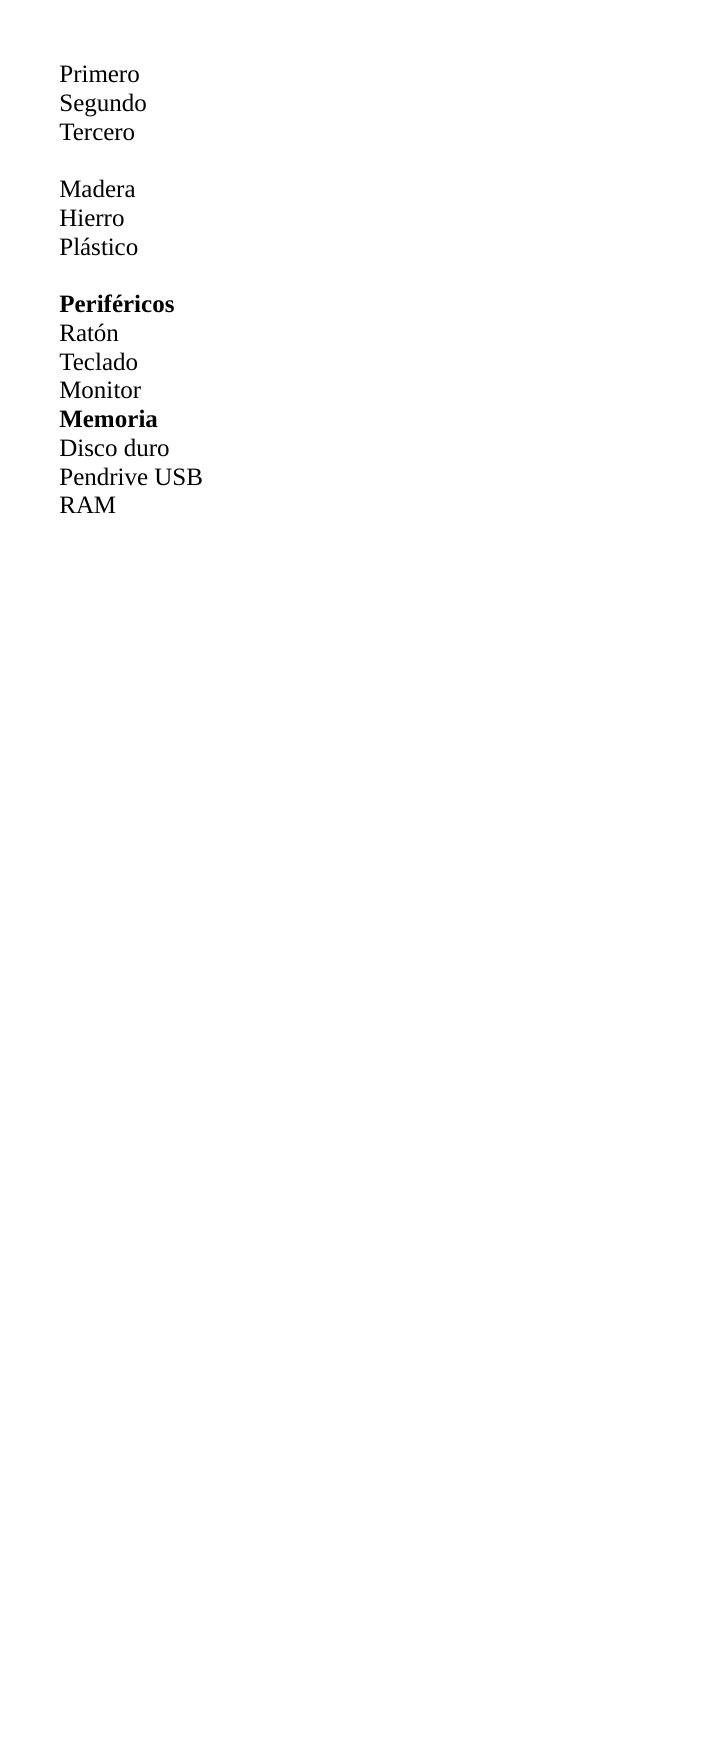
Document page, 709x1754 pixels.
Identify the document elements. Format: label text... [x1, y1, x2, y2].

text Madera [59, 174, 649, 203]
text Pendrive USB [59, 462, 649, 490]
text Memoria [59, 404, 649, 433]
text Primero [59, 59, 649, 88]
text Monitor [59, 375, 649, 404]
text Periféricos [59, 289, 649, 318]
text Segundo [59, 88, 649, 117]
text Hierro [59, 203, 649, 232]
text Tercero [59, 117, 649, 145]
text Disco duro [59, 433, 649, 462]
text Ratón [59, 318, 649, 347]
text Plástico [59, 232, 649, 260]
text RAM [59, 490, 649, 519]
text Teclado [59, 347, 649, 375]
